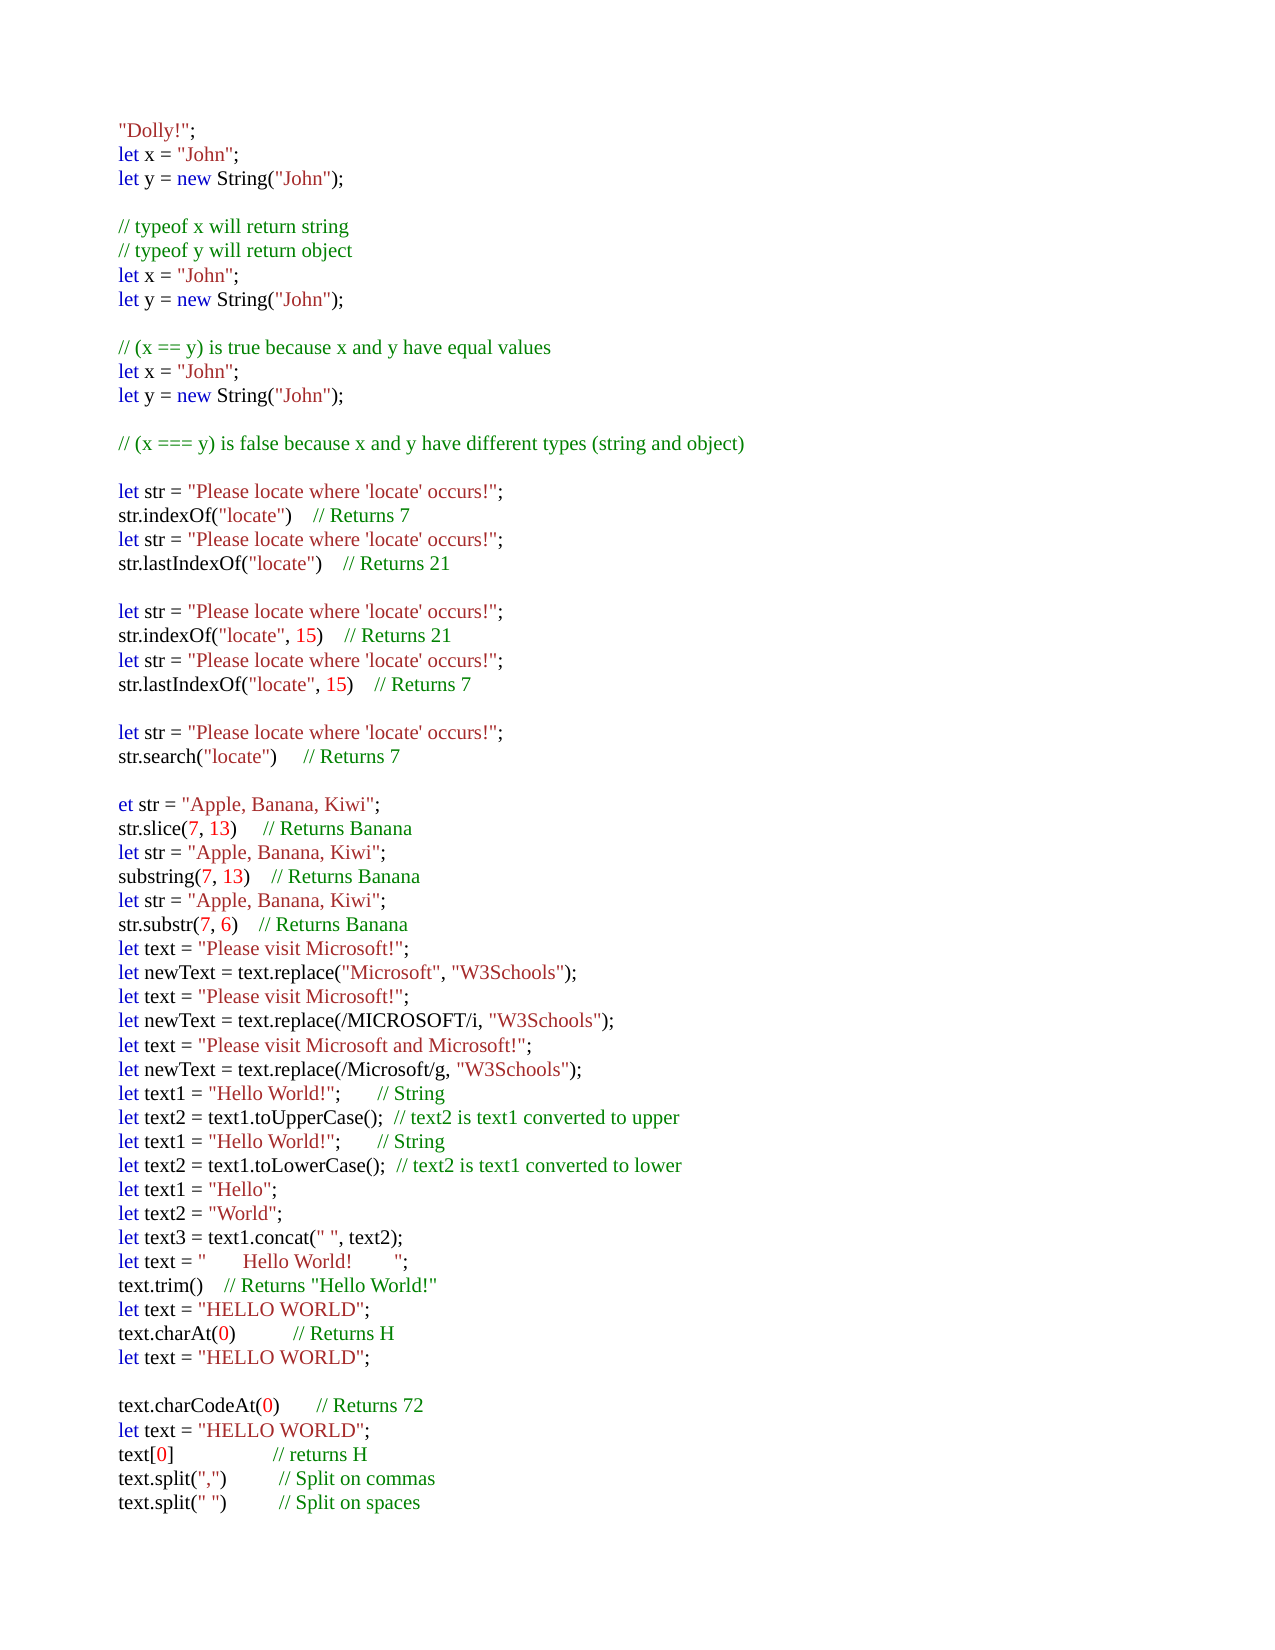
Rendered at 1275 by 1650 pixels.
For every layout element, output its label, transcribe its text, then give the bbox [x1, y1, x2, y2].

text text.split(",") // Split on commas text.split(" ") // Split on spaces [118, 1466, 1157, 1514]
text let str = "Please locate where 'locate' occurs!"; str.indexOf("locate") // Returns 7 [118, 479, 1157, 527]
text let text = "HELLO WORLD"; text[0] // returns H [118, 1417, 1157, 1466]
text let str = "Apple, Banana, Kiwi"; str.substr(7, 6) // Returns Banana [118, 888, 1157, 936]
text let str = "Please locate where 'locate' occurs!"; str.lastIndexOf("locate", 15) // Returns 7 [118, 647, 1157, 696]
text let text = "HELLO WORLD"; text.charAt(0) // Returns H [118, 1297, 1157, 1345]
text let text = " Hello World! "; text.trim() // Returns "Hello World!" [118, 1249, 1157, 1297]
text let text1 = "Hello"; let text2 = "World"; let text3 = text1.concat(" ", text2); [118, 1177, 1157, 1249]
text let x = "John"; let y = new String("John"); // typeof x will return string // typeof y will return object [118, 142, 1157, 262]
text let x = "John"; let y = new String("John"); // (x == y) is true because x and y have equal values [118, 262, 1157, 359]
text let text1 = "Hello World!"; // String let text2 = text1.toUpperCase(); // text2 is text1 converted to upper [118, 1081, 1157, 1129]
text let text = "Please visit Microsoft and Microsoft!"; let newText = text.replace(/Microsoft/g, "W3Schools"); [118, 1032, 1157, 1081]
text let str = "Please locate where 'locate' occurs!"; str.indexOf("locate", 15) // Returns 21 [118, 599, 1157, 647]
text let x = "John"; let y = new String("John"); // (x === y) is false because x and y have different types (string and object) [118, 359, 1157, 455]
text let text = "HELLO WORLD"; text.charCodeAt(0) // Returns 72 [118, 1345, 1157, 1417]
text let str = "Please locate where 'locate' occurs!"; str.search("locate") // Returns 7 [118, 720, 1157, 768]
text et str = "Apple, Banana, Kiwi"; str.slice(7, 13) // Returns Banana [118, 792, 1157, 840]
text let text = "Please visit Microsoft!"; let newText = text.replace("Microsoft", "W3Schools"); [118, 936, 1157, 984]
text let str = "Apple, Banana, Kiwi"; substring(7, 13) // Returns Banana [118, 840, 1157, 888]
text "Dolly!"; [118, 118, 1157, 142]
text let str = "Please locate where 'locate' occurs!"; str.lastIndexOf("locate") // Returns 21 [118, 527, 1157, 575]
text let text = "Please visit Microsoft!"; let newText = text.replace(/MICROSOFT/i, "W3Schools"); [118, 984, 1157, 1032]
text let text1 = "Hello World!"; // String let text2 = text1.toLowerCase(); // text2 is text1 converted to lower [118, 1129, 1157, 1177]
